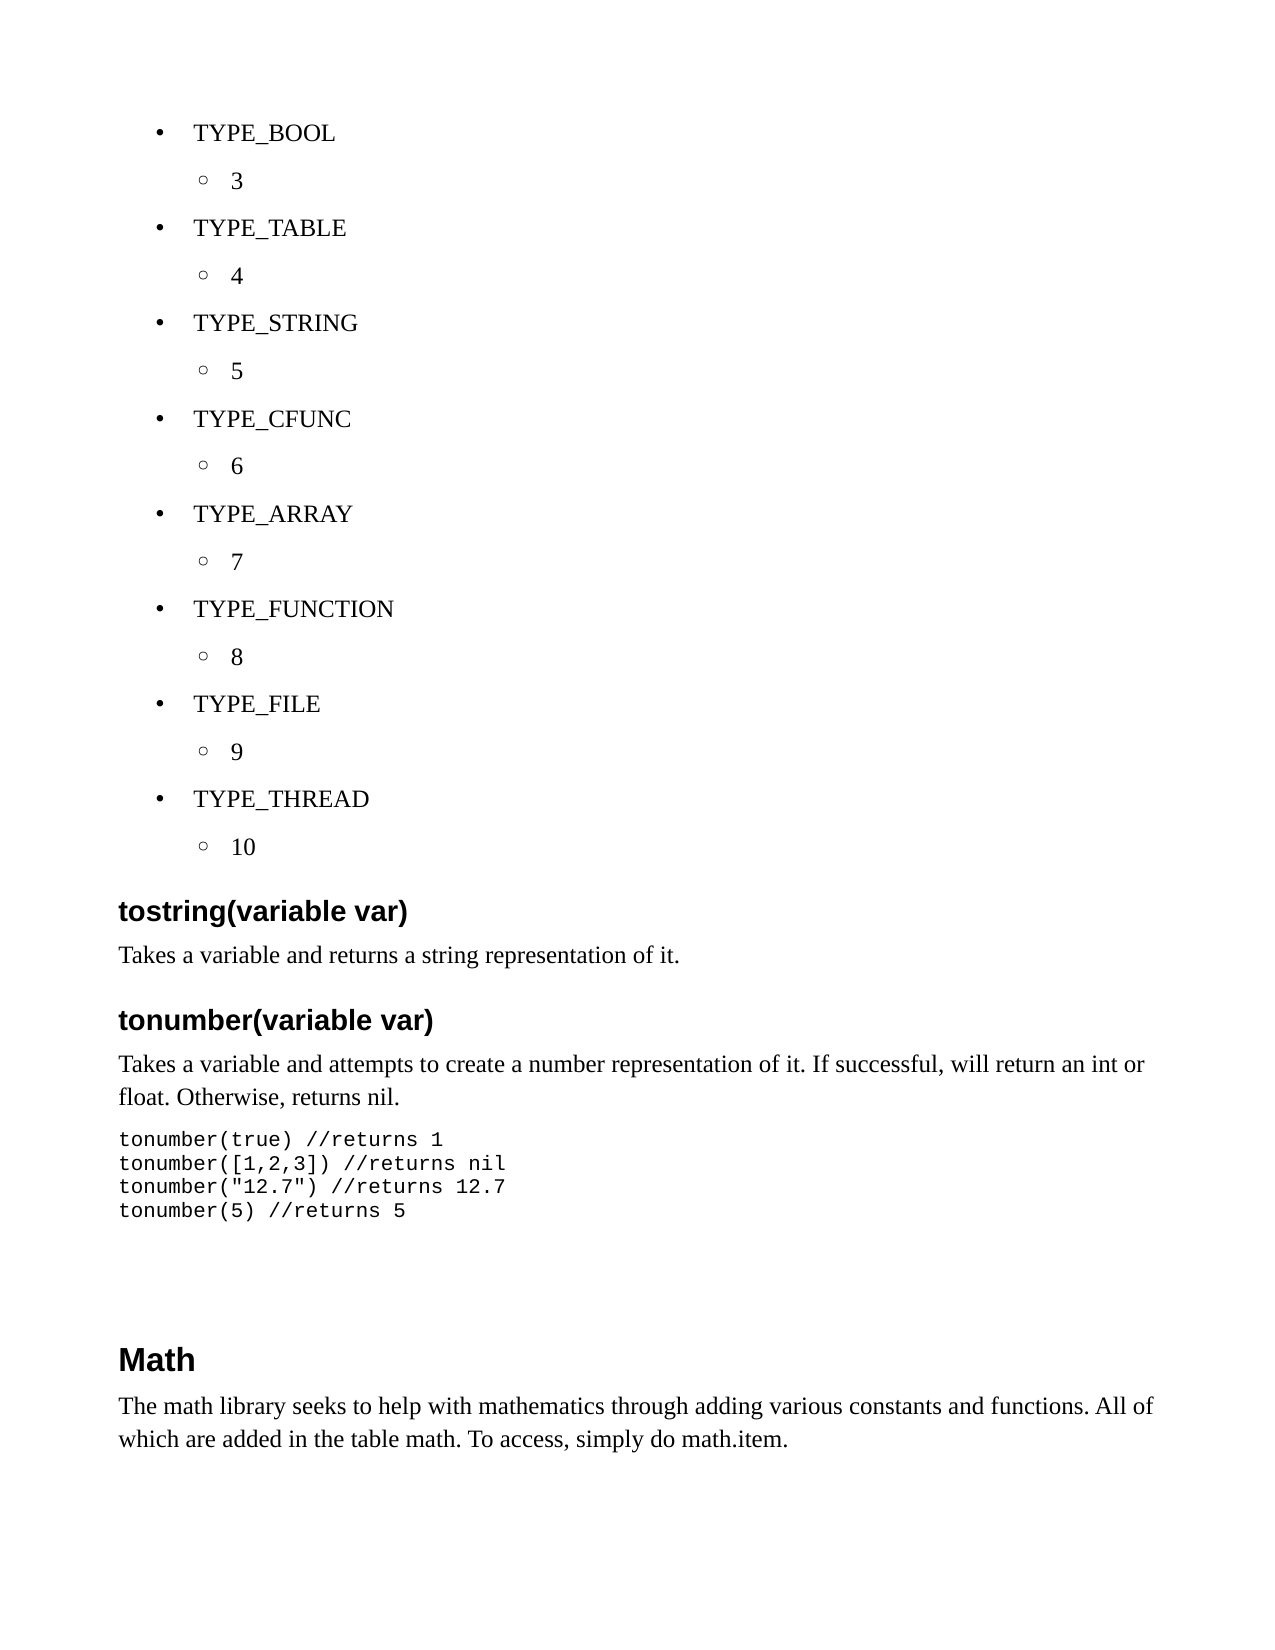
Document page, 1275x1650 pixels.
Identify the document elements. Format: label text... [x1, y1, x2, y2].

list 4 [193, 261, 1157, 290]
list TYPE_STRING [156, 308, 1157, 337]
list TYPE_BOOL [156, 118, 1157, 147]
subtitle tostring(variable var) [118, 894, 1157, 928]
text tonumber("12.7") //returns 12.7 [118, 1177, 1157, 1200]
list TYPE_THREAD [156, 784, 1157, 813]
list TYPE_TABLE [156, 213, 1157, 242]
text Takes a variable and attempts to create a number representation of it. If successful, will return an int or float. Otherwise, returns nil. [118, 1049, 1157, 1110]
list 10 [193, 832, 1157, 861]
list 5 [193, 356, 1157, 385]
text Takes a variable and returns a string representation of it. [118, 940, 1157, 969]
list 3 [193, 166, 1157, 194]
list 6 [193, 451, 1157, 480]
subtitle tonumber(variable var) [118, 1003, 1157, 1036]
list TYPE_FUNCTION [156, 594, 1157, 623]
text The math library seeks to help with mathematics through adding various constants and functions. All of which are added in the table math. To access, simply do math.item. [118, 1391, 1157, 1453]
subtitle Math [118, 1340, 1157, 1378]
list 7 [193, 547, 1157, 575]
list TYPE_FILE [156, 689, 1157, 718]
list 8 [193, 642, 1157, 671]
text tonumber(true) //returns 1 [118, 1129, 1157, 1153]
text tonumber([1,2,3]) //returns nil [118, 1153, 1157, 1177]
text tonumber(5) //returns 5 [118, 1200, 1157, 1224]
list TYPE_ARRAY [156, 499, 1157, 528]
list 9 [193, 737, 1157, 766]
list TYPE_CFUNC [156, 404, 1157, 432]
